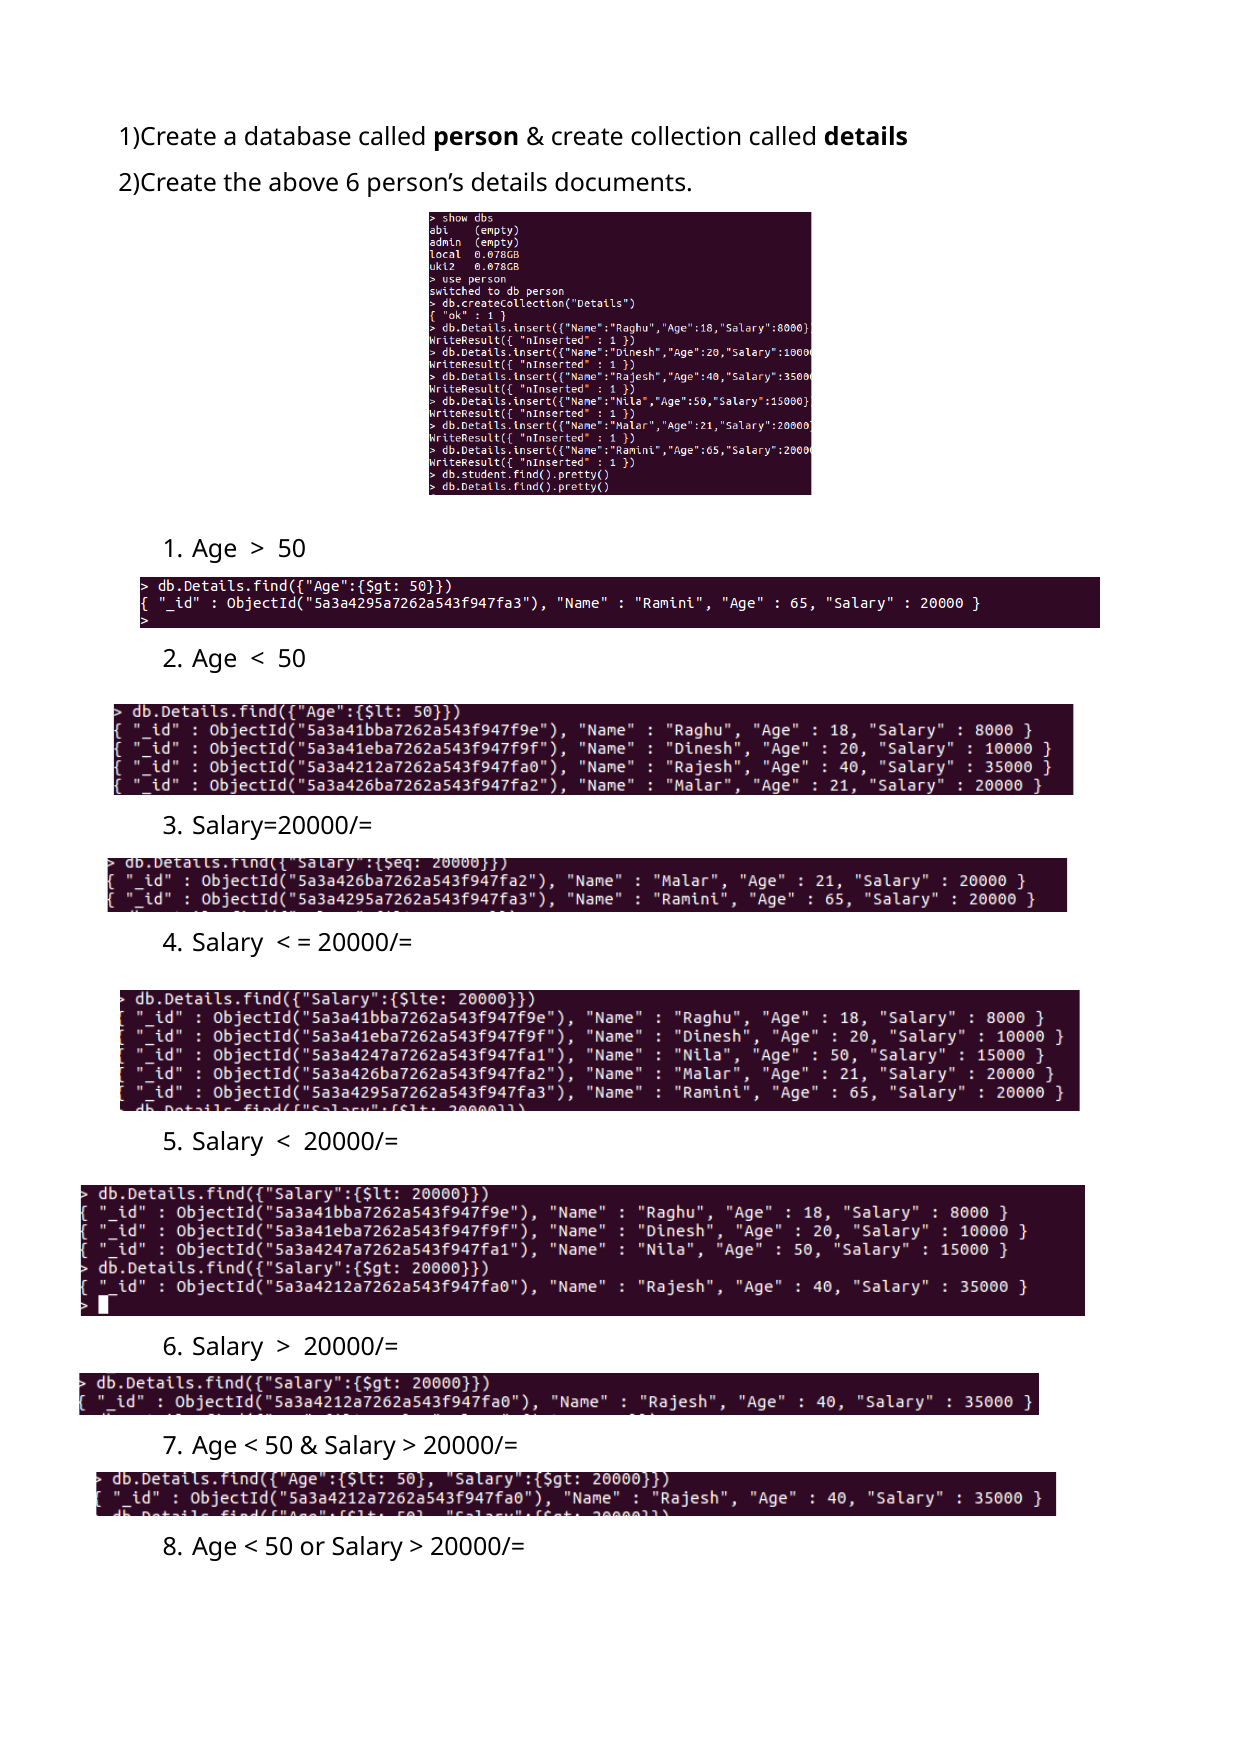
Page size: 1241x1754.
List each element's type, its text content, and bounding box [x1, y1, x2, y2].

picture [80, 1185, 1085, 1316]
list Salary < = 20000/= [162, 854, 1122, 959]
list Salary > 20000/= [162, 1170, 1122, 1363]
picture [96, 1472, 1057, 1516]
list Salary < 20000/= [162, 972, 1122, 1157]
text 1)Create a database called person & create collection called details [118, 118, 1122, 152]
list Age < 50 [162, 577, 1122, 674]
picture [107, 858, 1068, 912]
list Age > 50 [162, 531, 1122, 564]
picture [429, 212, 812, 495]
list Salary=20000/= [162, 687, 1122, 842]
picture [120, 990, 1080, 1111]
picture [113, 704, 1074, 795]
picture [140, 577, 1100, 628]
list Age < 50 & Salary > 20000/= [162, 1376, 1122, 1462]
text 2)Create the above 6 person’s details documents. [118, 165, 1122, 199]
picture [79, 1373, 1039, 1415]
list Age < 50 or Salary > 20000/= [162, 1475, 1122, 1562]
